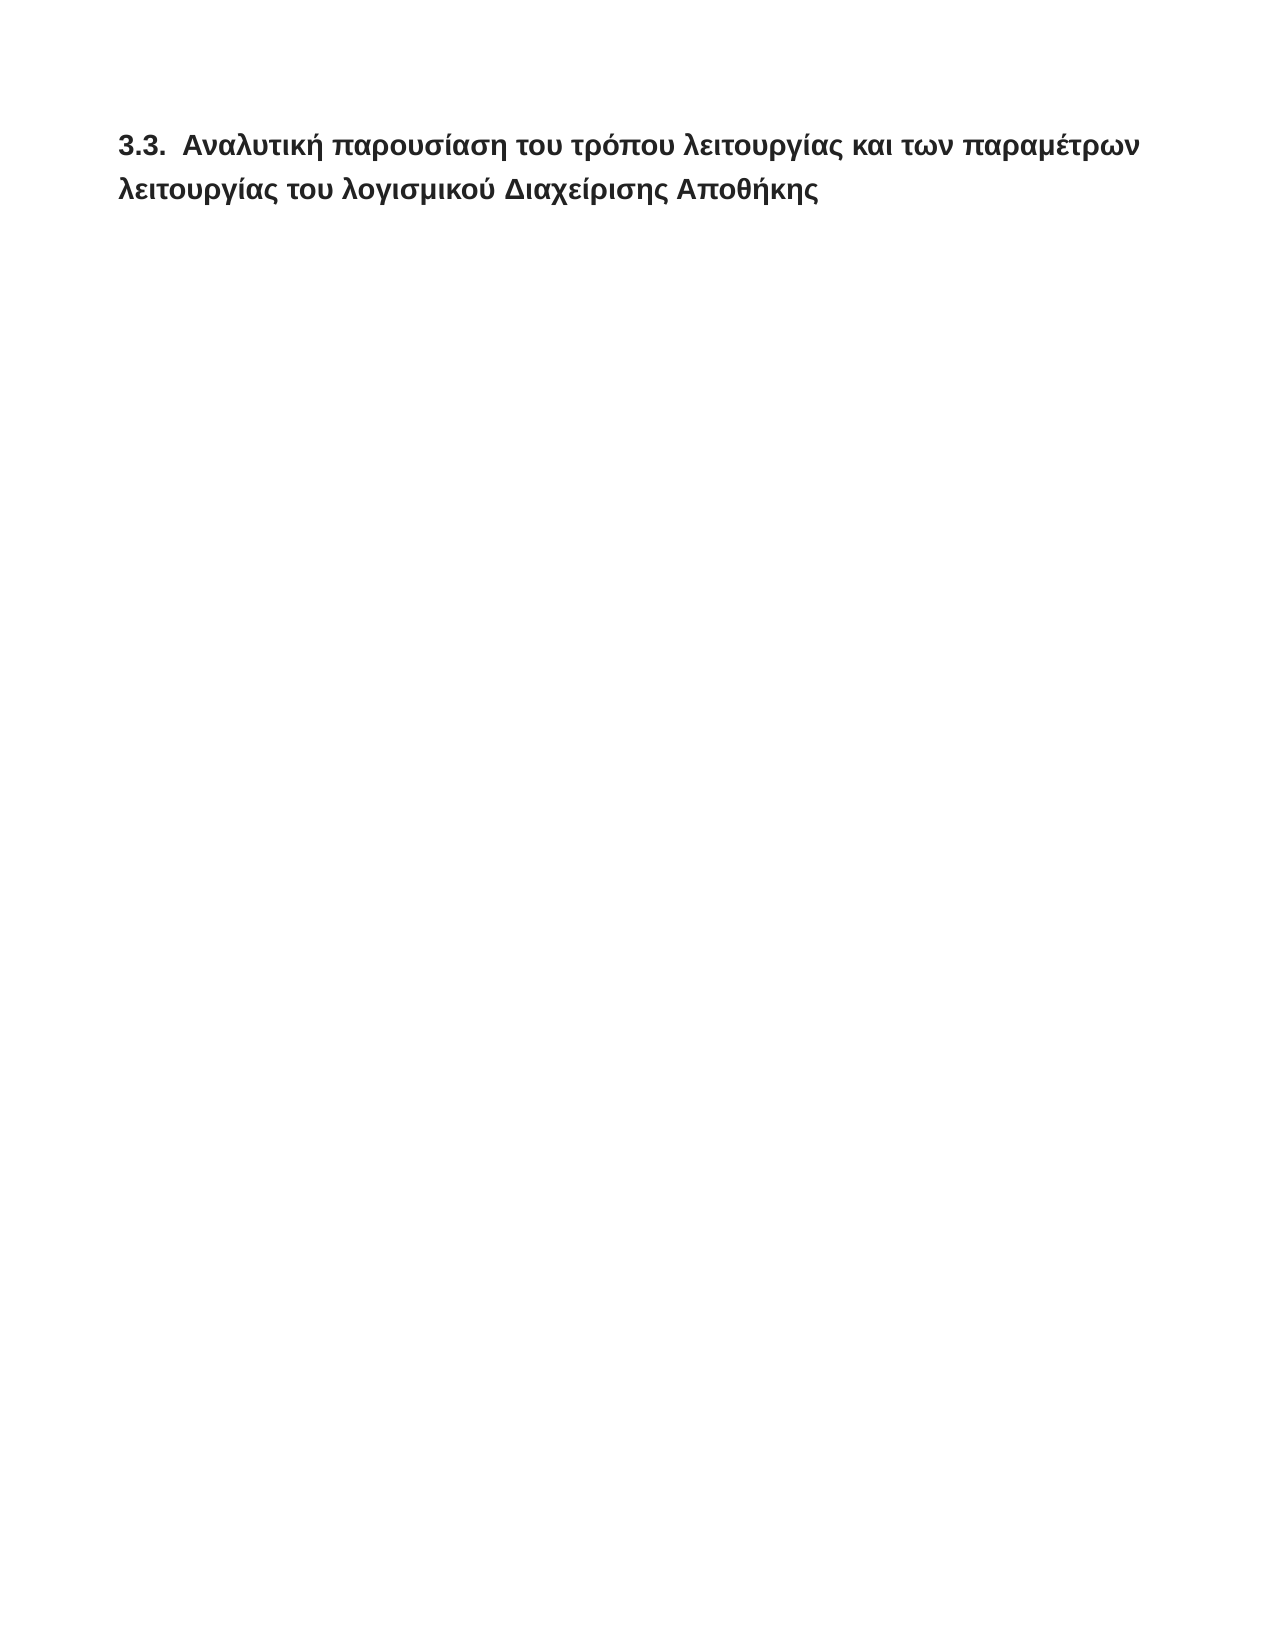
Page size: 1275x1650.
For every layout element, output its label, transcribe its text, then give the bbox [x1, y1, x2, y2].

text 3.3. Αναλυτική παρουσίαση του τρόπου λειτουργίας και των παραμέτρων λειτουργίας του λογισμικού Διαχείρισης Αποθήκης [118, 118, 1157, 206]
